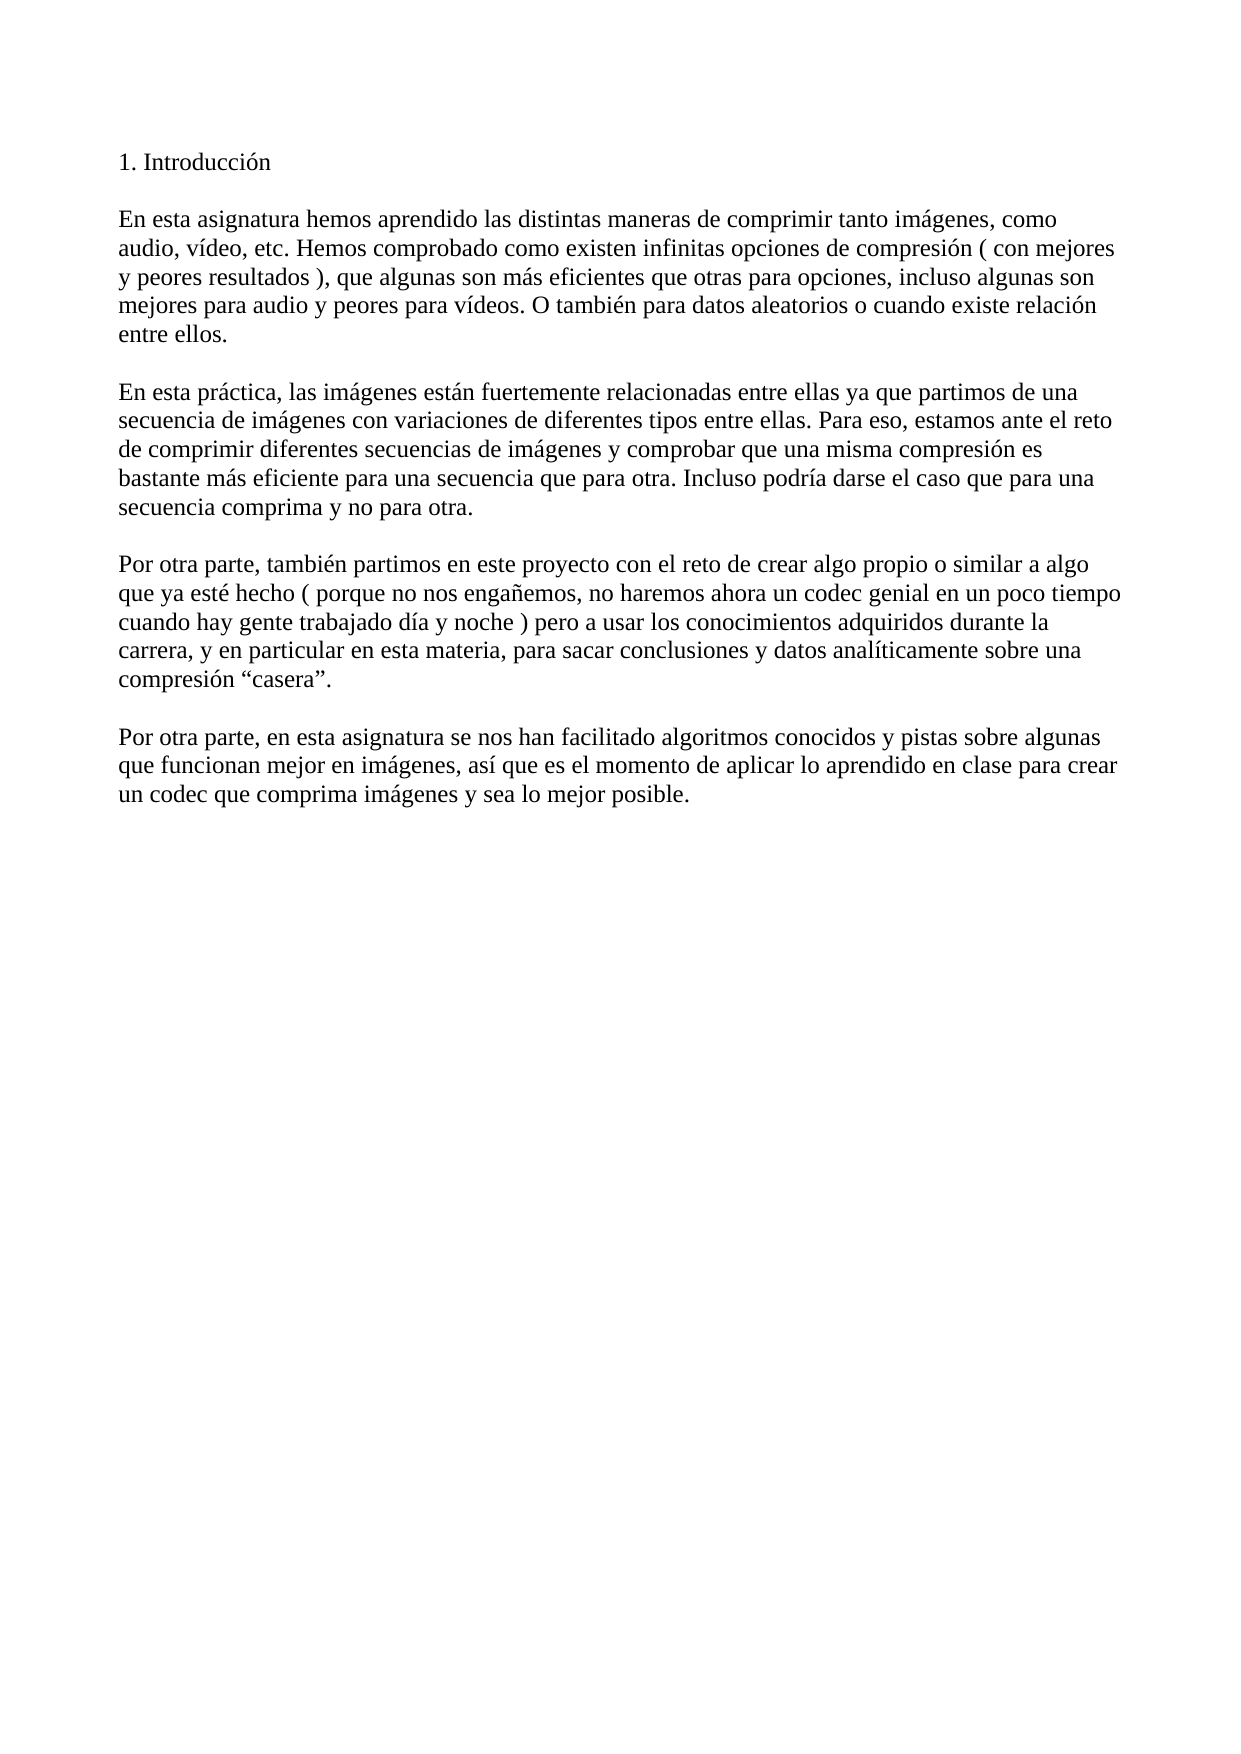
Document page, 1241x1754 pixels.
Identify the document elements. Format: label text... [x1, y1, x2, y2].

text 1. Introducción [118, 147, 1122, 176]
text Por otra parte, en esta asignatura se nos han facilitado algoritmos conocidos y pistas sobre algunas que funcionan mejor en imágenes, así que es el momento de aplicar lo aprendido en clase para crear un codec que comprima imágenes y sea lo mejor posible. [118, 722, 1122, 808]
text En esta práctica, las imágenes están fuertemente relacionadas entre ellas ya que partimos de una secuencia de imágenes con variaciones de diferentes tipos entre ellas. Para eso, estamos ante el reto de comprimir diferentes secuencias de imágenes y comprobar que una misma compresión es bastante más eficiente para una secuencia que para otra. Incluso podría darse el caso que para una secuencia comprima y no para otra. [118, 377, 1122, 521]
text En esta asignatura hemos aprendido las distintas maneras de comprimir tanto imágenes, como audio, vídeo, etc. Hemos comprobado como existen infinitas opciones de compresión ( con mejores y peores resultados ), que algunas son más eficientes que otras para opciones, incluso algunas son mejores para audio y peores para vídeos. O también para datos aleatorios o cuando existe relación entre ellos. [118, 204, 1122, 348]
text Por otra parte, también partimos en este proyecto con el reto de crear algo propio o similar a algo que ya esté hecho ( porque no nos engañemos, no haremos ahora un codec genial en un poco tiempo cuando hay gente trabajado día y noche ) pero a usar los conocimientos adquiridos durante la carrera, y en particular en esta materia, para sacar conclusiones y datos analíticamente sobre una compresión “casera”. [118, 549, 1122, 693]
